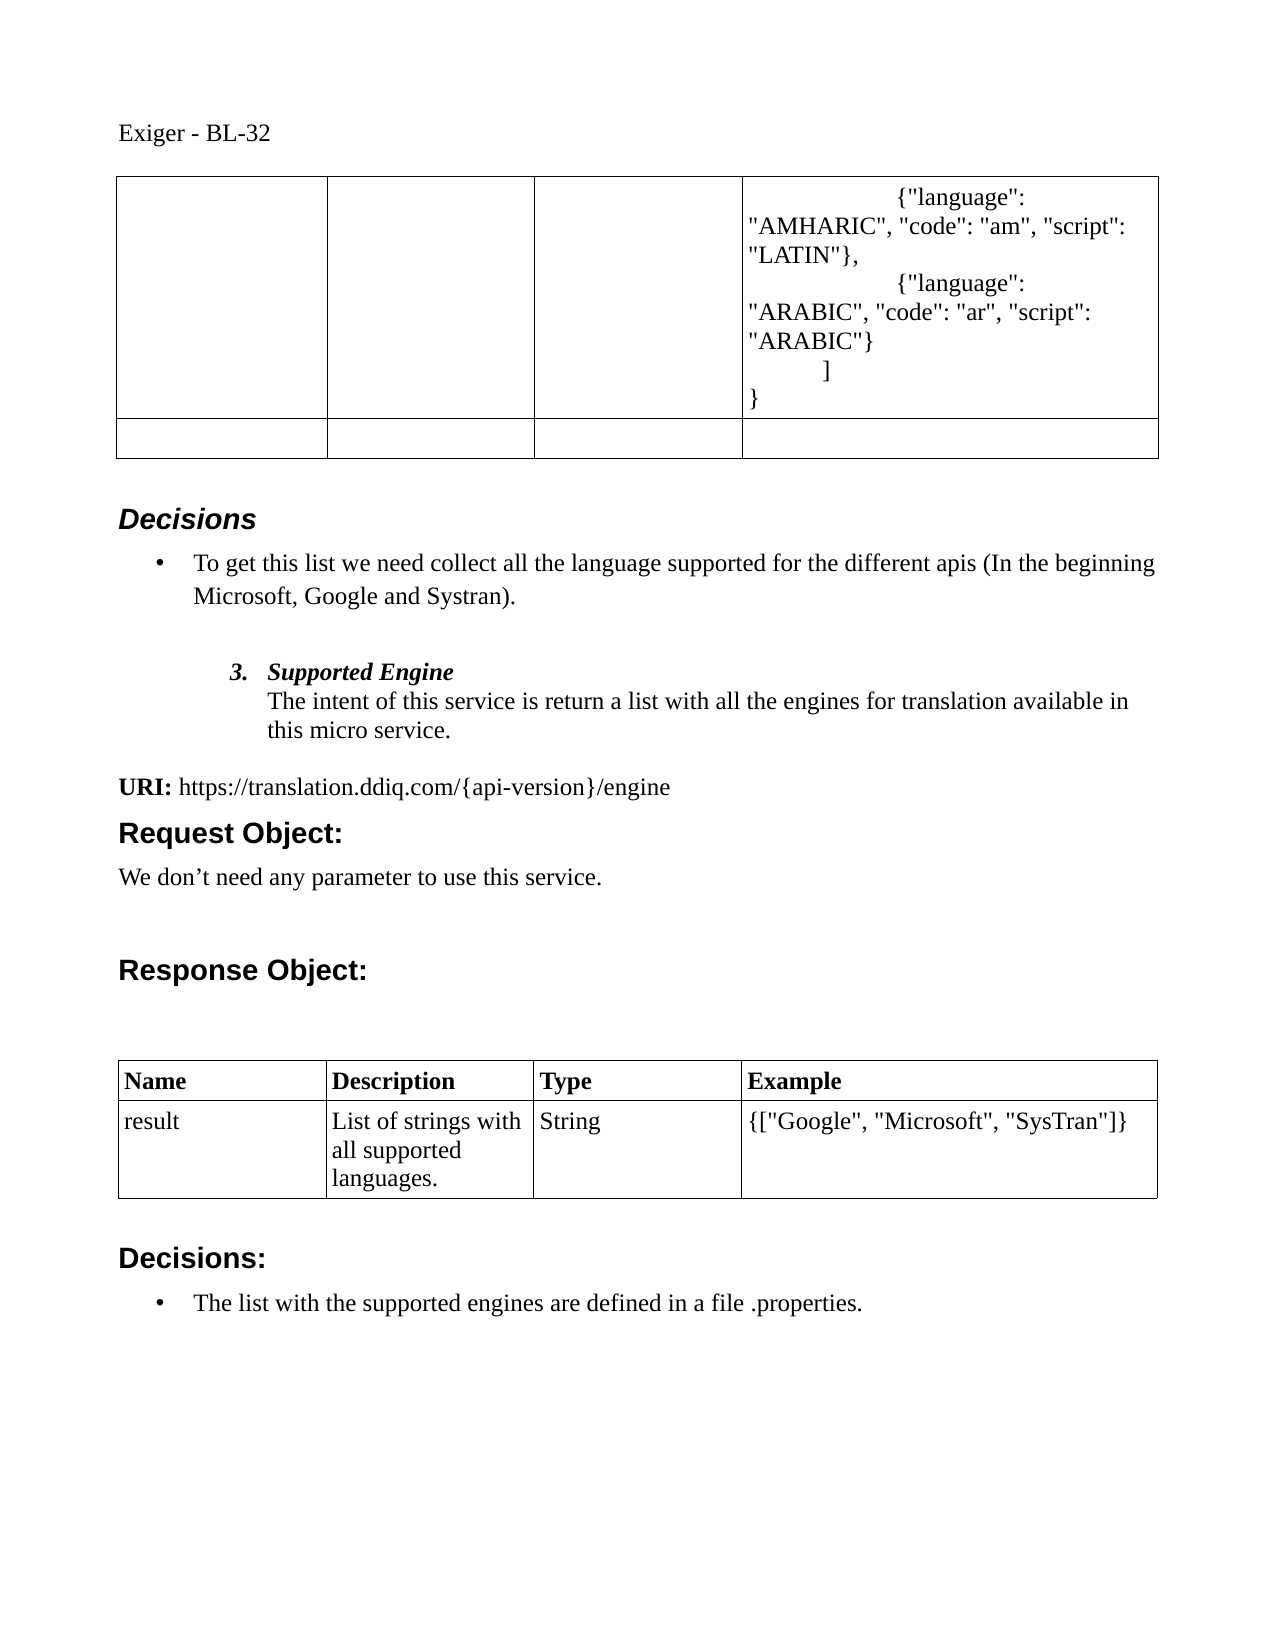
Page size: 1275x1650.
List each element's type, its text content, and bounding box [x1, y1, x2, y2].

table_cell result [119, 1101, 326, 1198]
table_cell List of strings with all supported languages. [327, 1101, 533, 1198]
text We don’t need any parameter to use this service. [118, 862, 1157, 891]
list To get this list we need collect all the language supported for the different apis (In the beginning Microsoft, Google and Systran). [156, 548, 1157, 610]
table_cell String [534, 1101, 741, 1198]
subtitle Decisions [118, 502, 1157, 535]
subtitle Request Object: [118, 816, 1157, 849]
text URI: https://translation.ddiq.com/{api-version}/engine [118, 772, 1157, 801]
table_header Example [742, 1061, 1157, 1100]
table_cell [117, 419, 327, 458]
list Supported Engine [229, 657, 1157, 686]
table_header Type [534, 1061, 741, 1100]
table_cell [535, 419, 742, 458]
table_cell [328, 177, 534, 418]
table_cell [535, 177, 742, 418]
subtitle Decisions: [118, 1241, 1157, 1275]
list The intent of this service is return a list with all the engines for translation available in this micro service. [229, 686, 1157, 743]
table_cell {"language": "AMHARIC", "code": "am", "script": "LATIN"}, {"language": "ARABIC", "code": "ar", "script": "ARABIC"} ] } [743, 177, 1158, 418]
list The list with the supported engines are defined in a file .properties. [156, 1288, 1157, 1316]
table_cell [328, 419, 534, 458]
table_cell [743, 419, 1158, 458]
subtitle Response Object: [118, 953, 1157, 987]
table_cell [117, 177, 327, 418]
table_header Name [119, 1061, 326, 1100]
table_header Description [327, 1061, 533, 1100]
table_cell {["Google", "Microsoft", "SysTran"]} [742, 1101, 1157, 1198]
